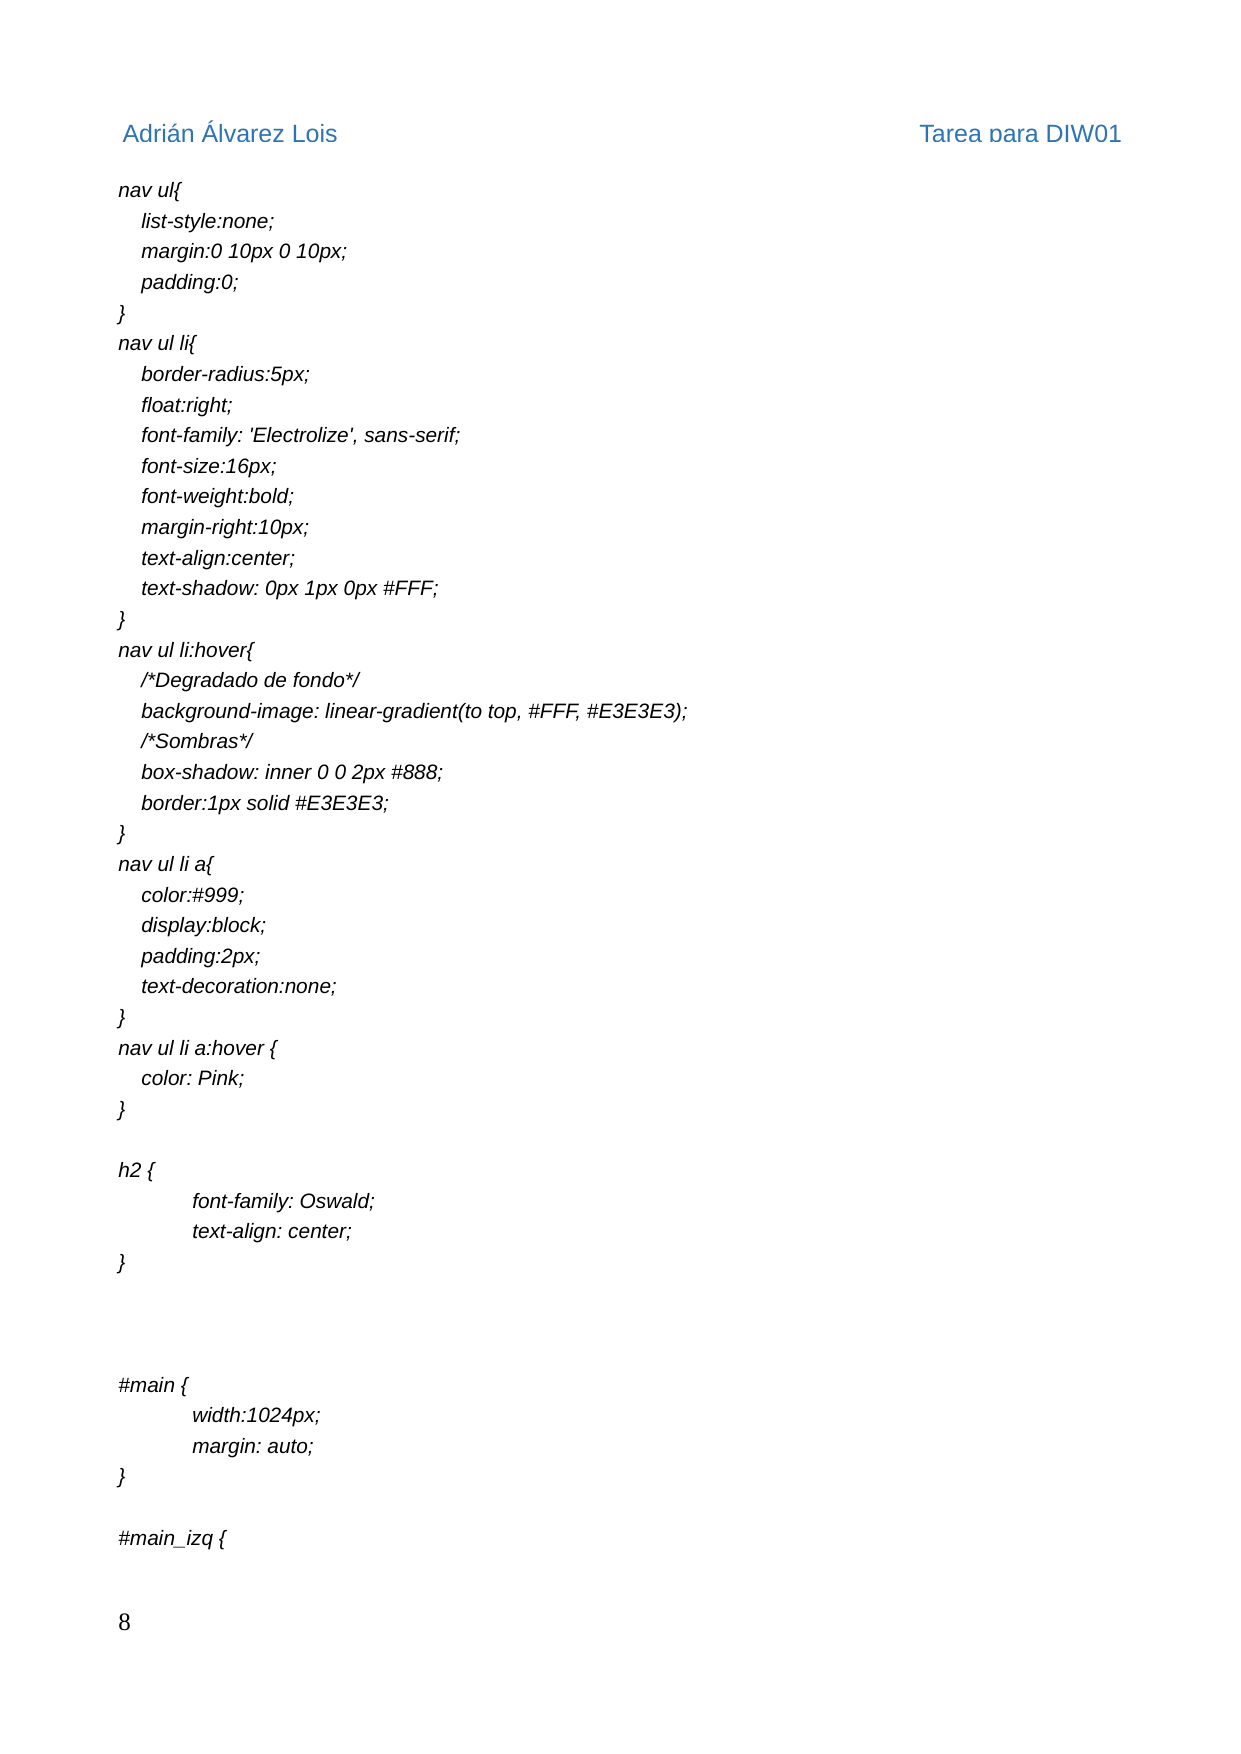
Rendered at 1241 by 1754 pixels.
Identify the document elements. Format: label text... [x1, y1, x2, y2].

text margin:0 10px 0 10px; [118, 233, 1097, 263]
text margin-right:10px; [118, 508, 1097, 539]
text text-align: center; [118, 1213, 1097, 1243]
text box-shadow: inner 0 0 2px #888; [118, 753, 1097, 784]
text font-family: 'Electrolize', sans-serif; [118, 416, 1097, 447]
text nav ul li{ [118, 324, 1097, 355]
text text-align:center; [118, 539, 1097, 569]
text float:right; [118, 386, 1097, 416]
text h2 { [118, 1151, 1097, 1182]
text text-shadow: 0px 1px 0px #FFF; [118, 569, 1097, 600]
text list-style:none; [118, 202, 1097, 233]
text width:1024px; [118, 1396, 1097, 1427]
text border:1px solid #E3E3E3; [118, 784, 1097, 814]
text display:block; [118, 906, 1097, 937]
text font-weight:bold; [118, 478, 1097, 508]
text } [118, 1243, 1097, 1274]
text } [118, 998, 1097, 1029]
text margin: auto; [118, 1427, 1097, 1458]
text /*Sombras*/ [118, 723, 1097, 753]
text font-family: Oswald; [118, 1182, 1097, 1213]
text #main_izq { [118, 1519, 1097, 1549]
text } [118, 814, 1097, 845]
text nav ul li:hover{ [118, 631, 1097, 661]
text #main { [118, 1366, 1097, 1396]
text text-decoration:none; [118, 968, 1097, 998]
text } [118, 294, 1097, 324]
text /*Degradado de fondo*/ [118, 661, 1097, 692]
text nav ul li a:hover { [118, 1029, 1097, 1059]
text padding:0; [118, 263, 1097, 294]
text font-size:16px; [118, 447, 1097, 478]
text border-radius:5px; [118, 355, 1097, 386]
text padding:2px; [118, 937, 1097, 968]
text background-image: linear-gradient(to top, #FFF, #E3E3E3); [118, 692, 1097, 723]
text color: Pink; [118, 1059, 1097, 1090]
text } [118, 1458, 1097, 1488]
text color:#999; [118, 876, 1097, 906]
text nav ul li a{ [118, 845, 1097, 876]
text } [118, 1090, 1097, 1121]
text nav ul{ [118, 171, 1097, 202]
text } [118, 600, 1097, 631]
